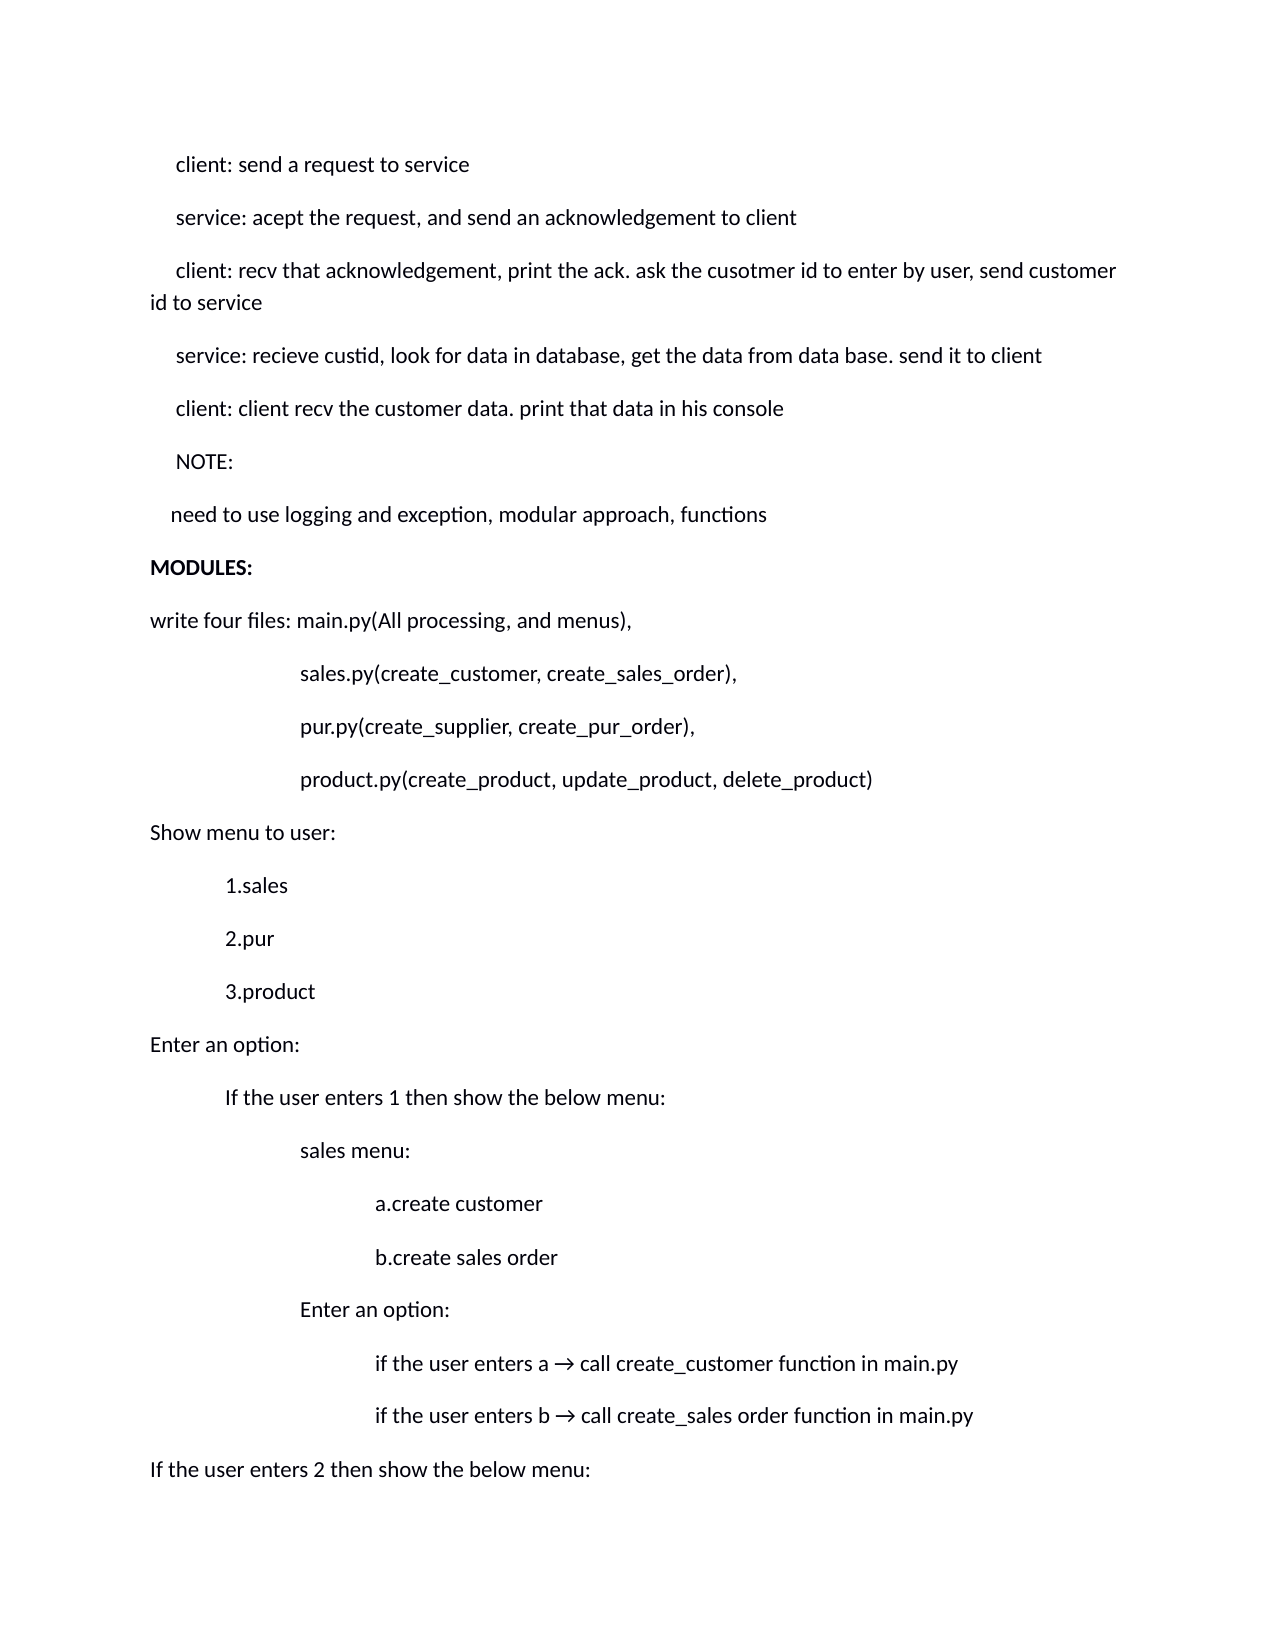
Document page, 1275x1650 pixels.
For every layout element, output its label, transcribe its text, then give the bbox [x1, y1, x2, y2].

text pur.py(create_supplier, create_pur_order), [150, 712, 1125, 740]
text sales menu: [150, 1137, 1125, 1164]
text client: client recv the customer data. print that data in his console [150, 394, 1125, 422]
text write four files: main.py(All processing, and menus), [150, 606, 1125, 634]
text Enter an option: [150, 1031, 1125, 1058]
text b.create sales order [150, 1243, 1125, 1271]
text MODULES: [150, 553, 1125, 581]
text 1.sales [150, 871, 1125, 899]
text need to use logging and exception, modular approach, functions [150, 500, 1125, 528]
text If the user enters 2 then show the below menu: [150, 1455, 1125, 1483]
text NOTE: [150, 447, 1125, 475]
text sales.py(create_customer, create_sales_order), [150, 659, 1125, 687]
text 2.pur [150, 924, 1125, 952]
text 3.product [150, 977, 1125, 1006]
text client: send a request to service [150, 150, 1125, 178]
text if the user enters b → call create_sales order function in main.py [150, 1402, 1125, 1430]
text If the user enters 1 then show the below menu: [150, 1083, 1125, 1112]
text if the user enters a → call create_customer function in main.py [150, 1349, 1125, 1377]
text Enter an option: [150, 1296, 1125, 1324]
text client: recv that acknowledgement, print the ack. ask the cusotmer id to enter by user, send customer id to service [150, 256, 1125, 316]
text product.py(create_product, update_product, delete_product) [150, 765, 1125, 793]
text service: recieve custid, look for data in database, get the data from data base. send it to client [150, 341, 1125, 369]
text a.create customer [150, 1189, 1125, 1218]
text Show menu to user: [150, 818, 1125, 846]
text service: acept the request, and send an acknowledgement to client [150, 203, 1125, 231]
